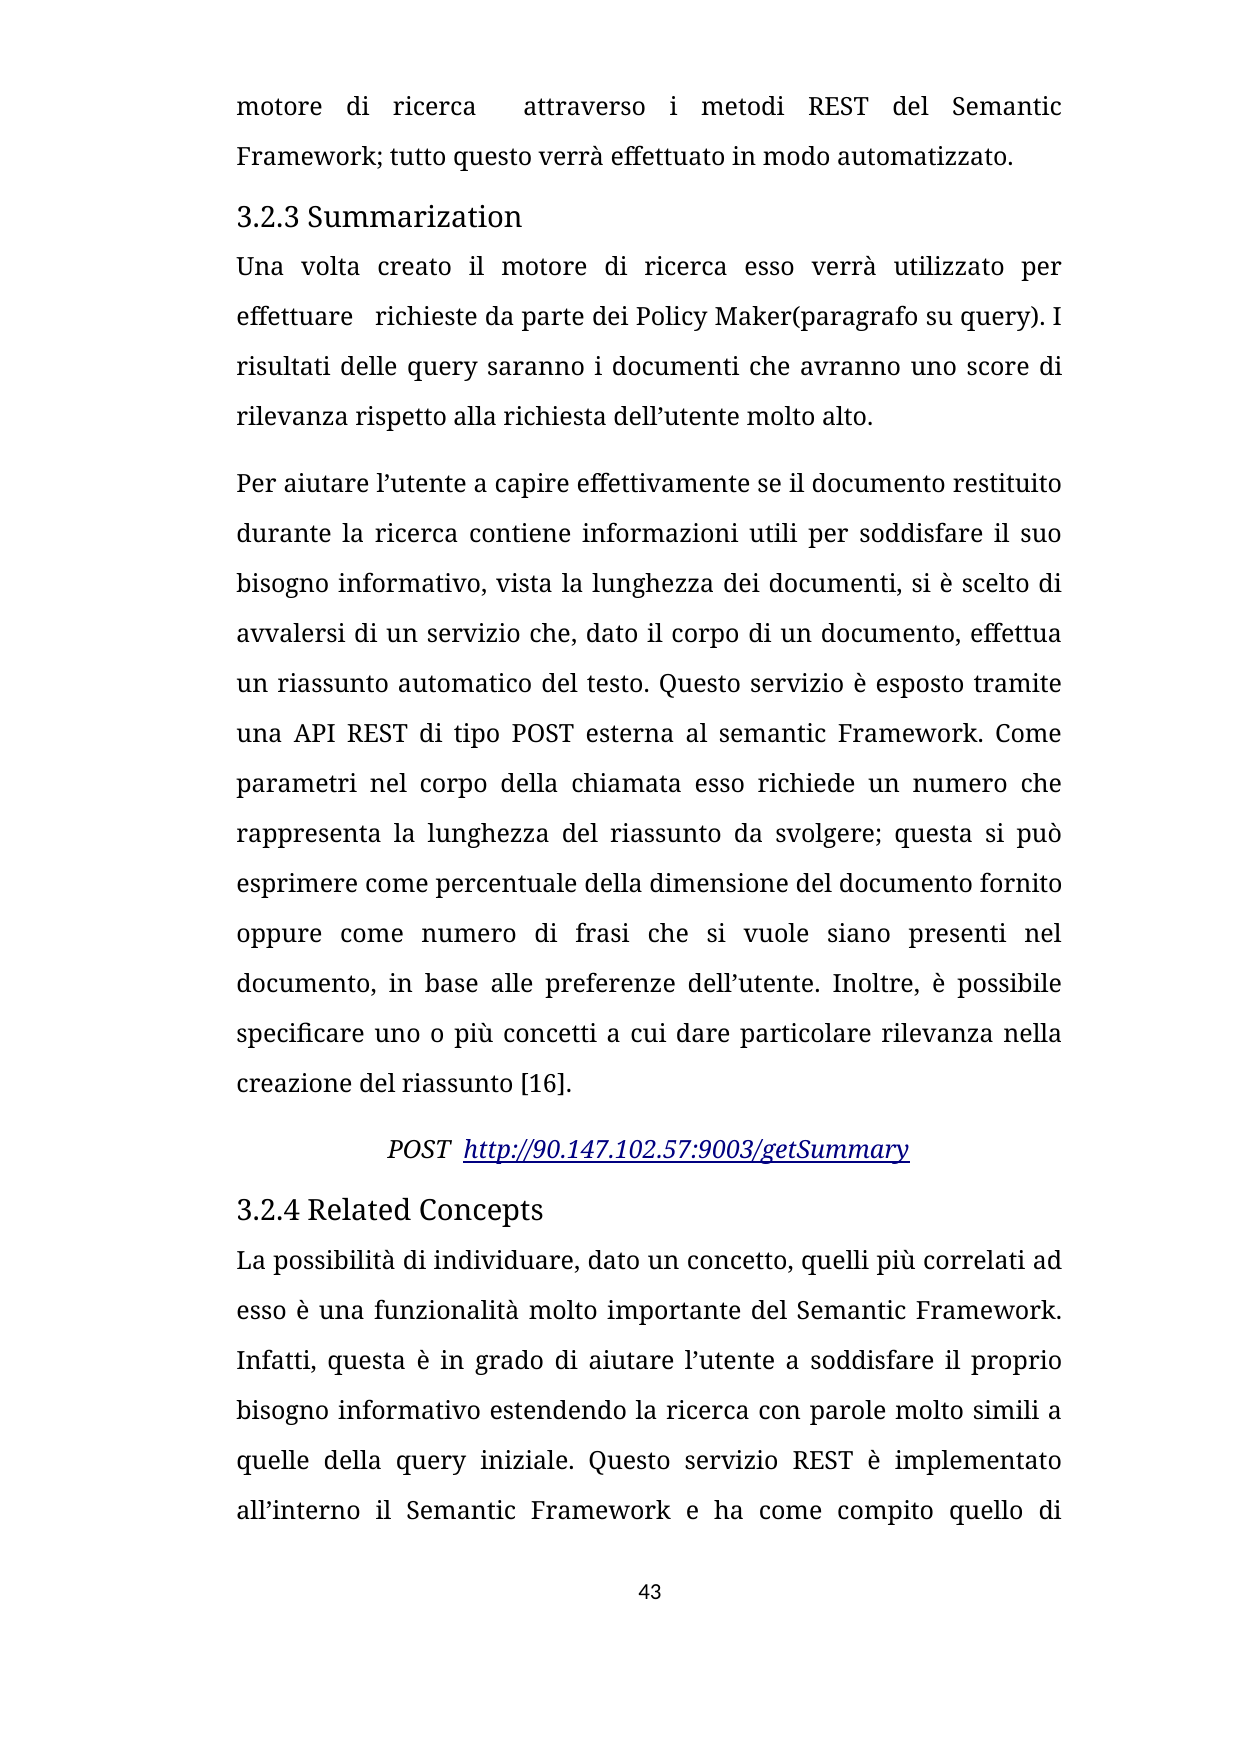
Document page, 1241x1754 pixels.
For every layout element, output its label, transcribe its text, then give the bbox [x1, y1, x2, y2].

subtitle 3.2.4 Related Concepts [236, 1190, 1063, 1229]
text La possibilità di individuare, dato un concetto, quelli più correlati ad esso è una funzionalità molto importante del Semantic Framework. Infatti, questa è in grado di aiutare l’utente a soddisfare il proprio bisogno informativo estendendo la ricerca con parole molto simili a quelle della query iniziale. Questo servizio REST è implementato all’interno il Semantic Framework e ha come compito quello di [236, 1229, 1063, 1529]
subtitle 3.2.3 Summarization [236, 196, 1063, 236]
text Per aiutare l’utente a capire effettivamente se il documento restituito durante la ricerca contiene informazioni utili per soddisfare il suo bisogno informativo, vista la lunghezza dei documenti, si è scelto di avvalersi di un servizio che, dato il corpo di un documento, effettua un riassunto automatico del testo. Questo servizio è esposto tramite una API REST di tipo POST esterna al semantic Framework. Come parametri nel corpo della chiamata esso richiede un numero che rappresenta la lunghezza del riassunto da svolgere; questa si può esprimere come percentuale della dimensione del documento fornito oppure come numero di frasi che si vuole siano presenti nel documento, in base alle preferenze dell’utente. Inoltre, è possibile specificare uno o più concetti a cui dare particolare rilevanza nella creazione del riassunto [16]. [236, 452, 1063, 1102]
text POST http://90.147.102.57:9003/getSummary [236, 1119, 1063, 1169]
text motore di ricerca attraverso i metodi REST del Semantic Framework; tutto questo verrà effettuato in modo automatizzato. [236, 75, 1063, 175]
text Una volta creato il motore di ricerca esso verrà utilizzato per effettuare richieste da parte dei Policy Maker(paragrafo su query). I risultati delle query saranno i documenti che avranno uno score di rilevanza rispetto alla richiesta dell’utente molto alto. [236, 236, 1063, 436]
